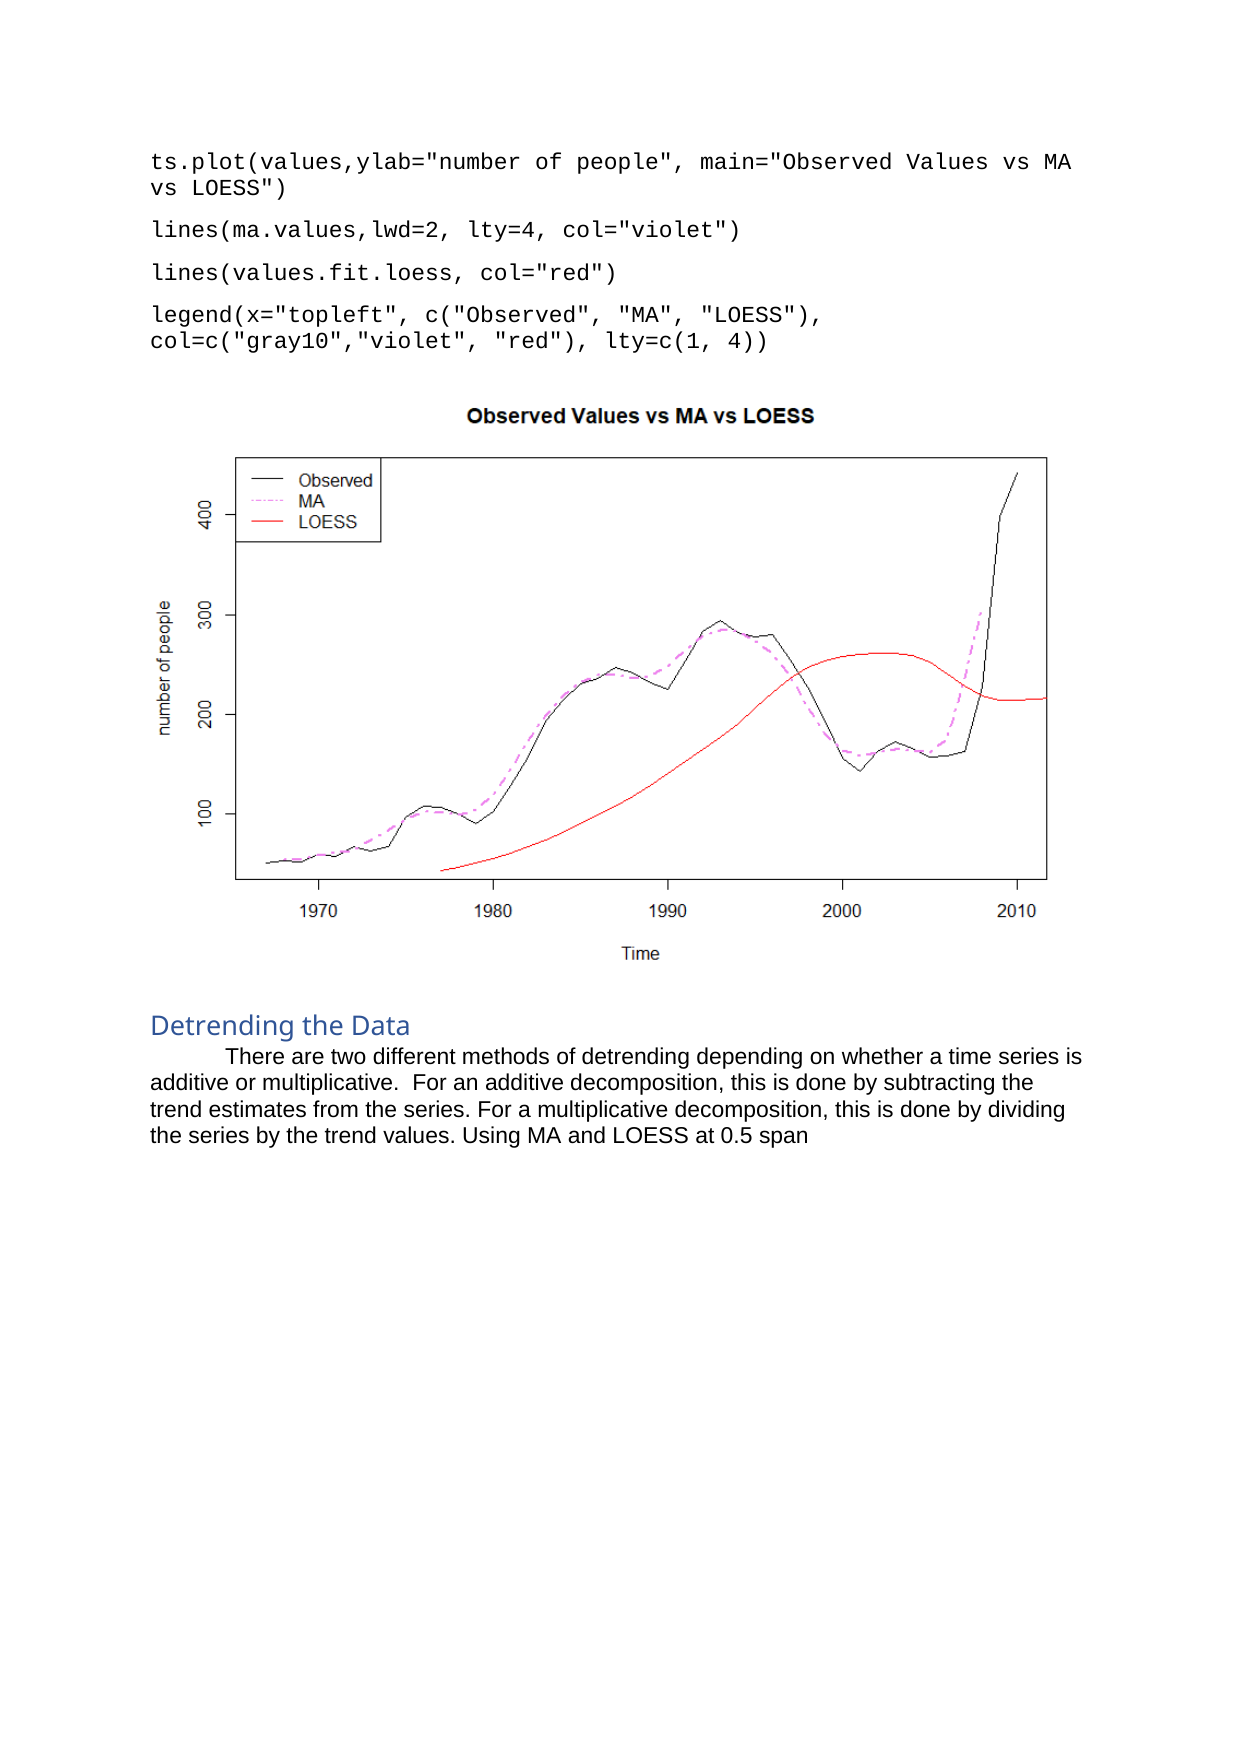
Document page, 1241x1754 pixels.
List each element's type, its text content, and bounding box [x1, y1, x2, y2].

text lines(values.fit.loess, col="red") [150, 261, 1090, 287]
subtitle Detrending the Data [150, 1006, 1090, 1043]
text There are two different methods of detrending depending on whether a time series is additive or multiplicative. For an additive decomposition, this is done by subtracting the trend estimates from the series. For a multiplicative decomposition, this is done by dividing the series by the trend values. Using MA and LOESS at 0.5 span [150, 1043, 1090, 1148]
text ts.plot(values,ylab="number of people", main="Observed Values vs MA vs LOESS") [150, 150, 1090, 202]
text legend(x="topleft", c("Observed", "MA", "LOESS"), col=c("gray10","violet", "red"), lty=c(1, 4)) [150, 304, 1090, 356]
text lines(ma.values,lwd=2, lty=4, col="violet") [150, 218, 1090, 244]
